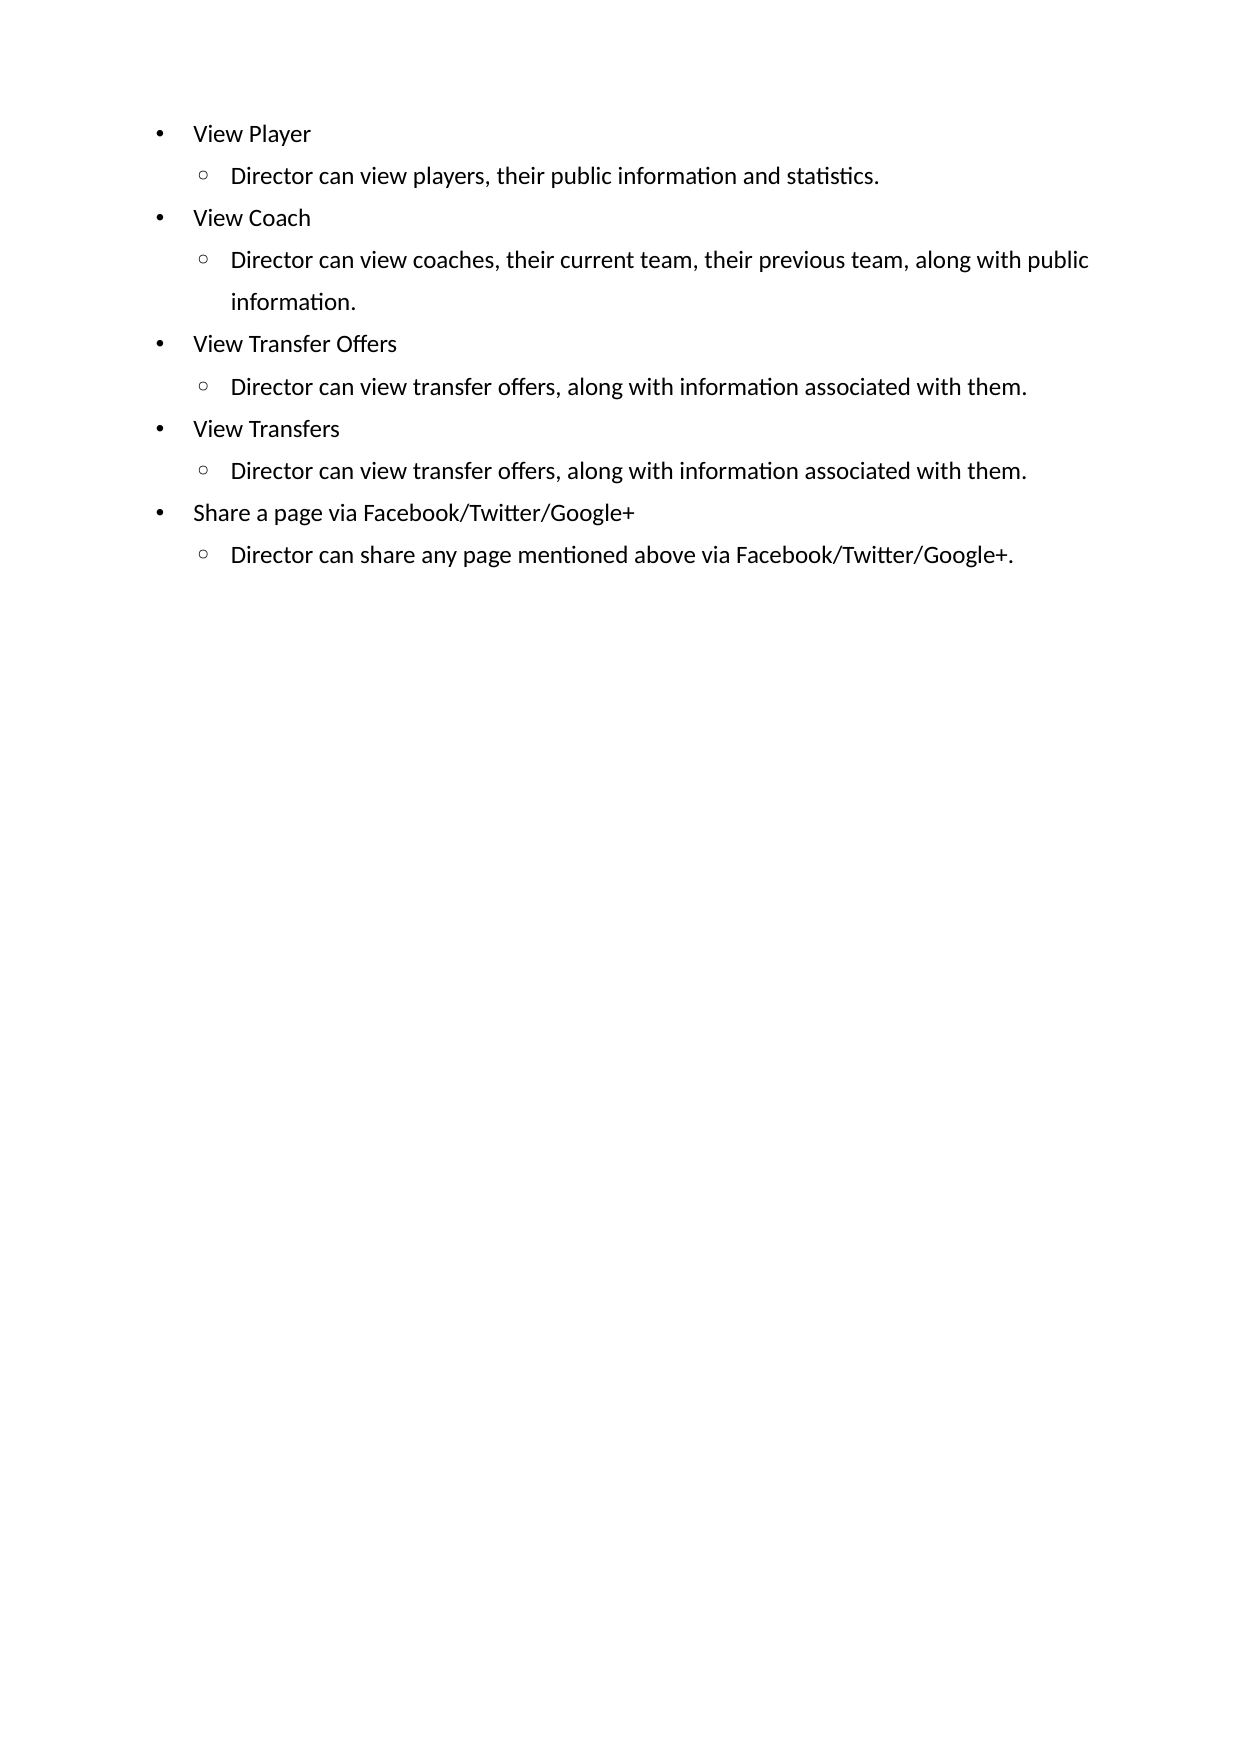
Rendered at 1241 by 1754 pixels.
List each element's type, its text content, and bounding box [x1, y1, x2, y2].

list View Coach [156, 202, 1122, 233]
list View Transfers [156, 413, 1122, 443]
list Share a page via Facebook/Twitter/Google+ [156, 497, 1122, 527]
list Director can view players, their public information and statistics. [193, 160, 1122, 191]
list Director can share any page mentioned above via Facebook/Twitter/Google+. [193, 539, 1122, 569]
list Director can view transfer offers, along with information associated with them. [193, 371, 1122, 401]
list View Transfer Offers [156, 328, 1122, 359]
list View Player [156, 118, 1122, 149]
list Director can view transfer offers, along with information associated with them. [193, 455, 1122, 485]
list Director can view coaches, their current team, their previous team, along with public information. [193, 244, 1122, 317]
